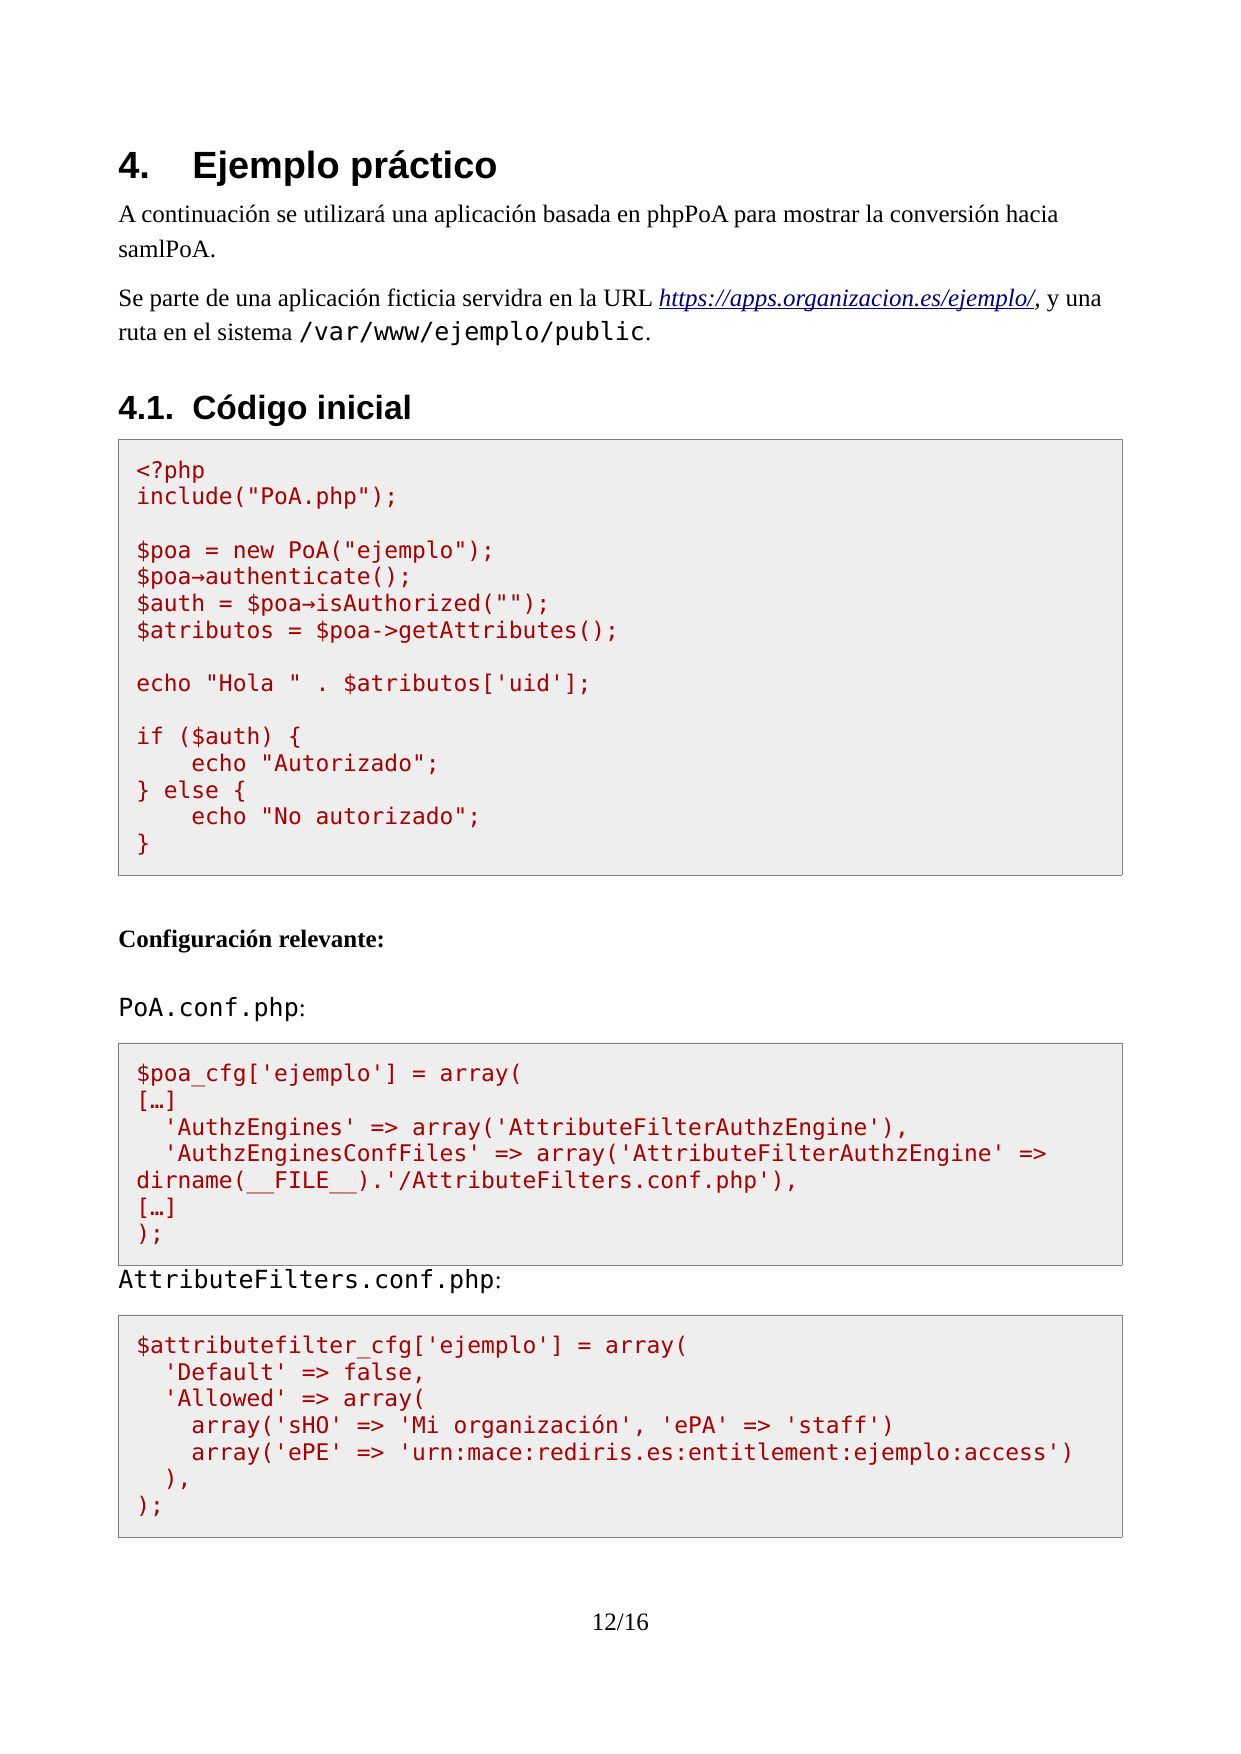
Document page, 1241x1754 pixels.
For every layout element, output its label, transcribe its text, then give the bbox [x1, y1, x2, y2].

text $poa = new PoA("ejemplo"); $poa→authenticate(); $auth = $poa→isAuthorized(""); [119, 519, 1122, 599]
text if ($auth) { echo "Autorizado"; } else { echo "No autorizado"; } [119, 706, 1122, 875]
text $attributefilter_cfg['ejemplo'] = array( 'Default' => false, 'Allowed' => array( array('sHO' => 'Mi organización', 'ePA' => 'staff') array('ePE' => 'urn:mace:rediris.es:entitlement:ejemplo:access') ), ); [119, 1316, 1122, 1537]
subtitle Ejemplo práctico [118, 143, 1122, 187]
subtitle Código inicial [118, 388, 1122, 427]
text Se parte de una aplicación ficticia servidra en la URL https://apps.organizacion.es/ejemplo/, y una ruta en el sistema /var/www/ejemplo/public. [118, 283, 1122, 347]
text Configuración relevante: PoA.conf.php: [118, 924, 1122, 1022]
text $atributos = $poa->getAttributes(); [119, 599, 1122, 626]
text echo "Hola " . $atributos['uid']; [119, 652, 1122, 679]
text A continuación se utilizará una aplicación basada en phpPoA para mostrar la conversión hacia samlPoA. [118, 199, 1122, 262]
text <?php [119, 440, 1122, 466]
text $poa_cfg['ejemplo'] = array( […] 'AuthzEngines' => array('AttributeFilterAuthzEngine'), 'AuthzEnginesConfFiles' => array('AttributeFilterAuthzEngine' => dirname(__FILE__).'/AttributeFilters.conf.php'), […] ); [119, 1044, 1122, 1265]
text AttributeFilters.conf.php: [118, 1266, 1122, 1294]
text include("PoA.php"); [119, 466, 1122, 519]
